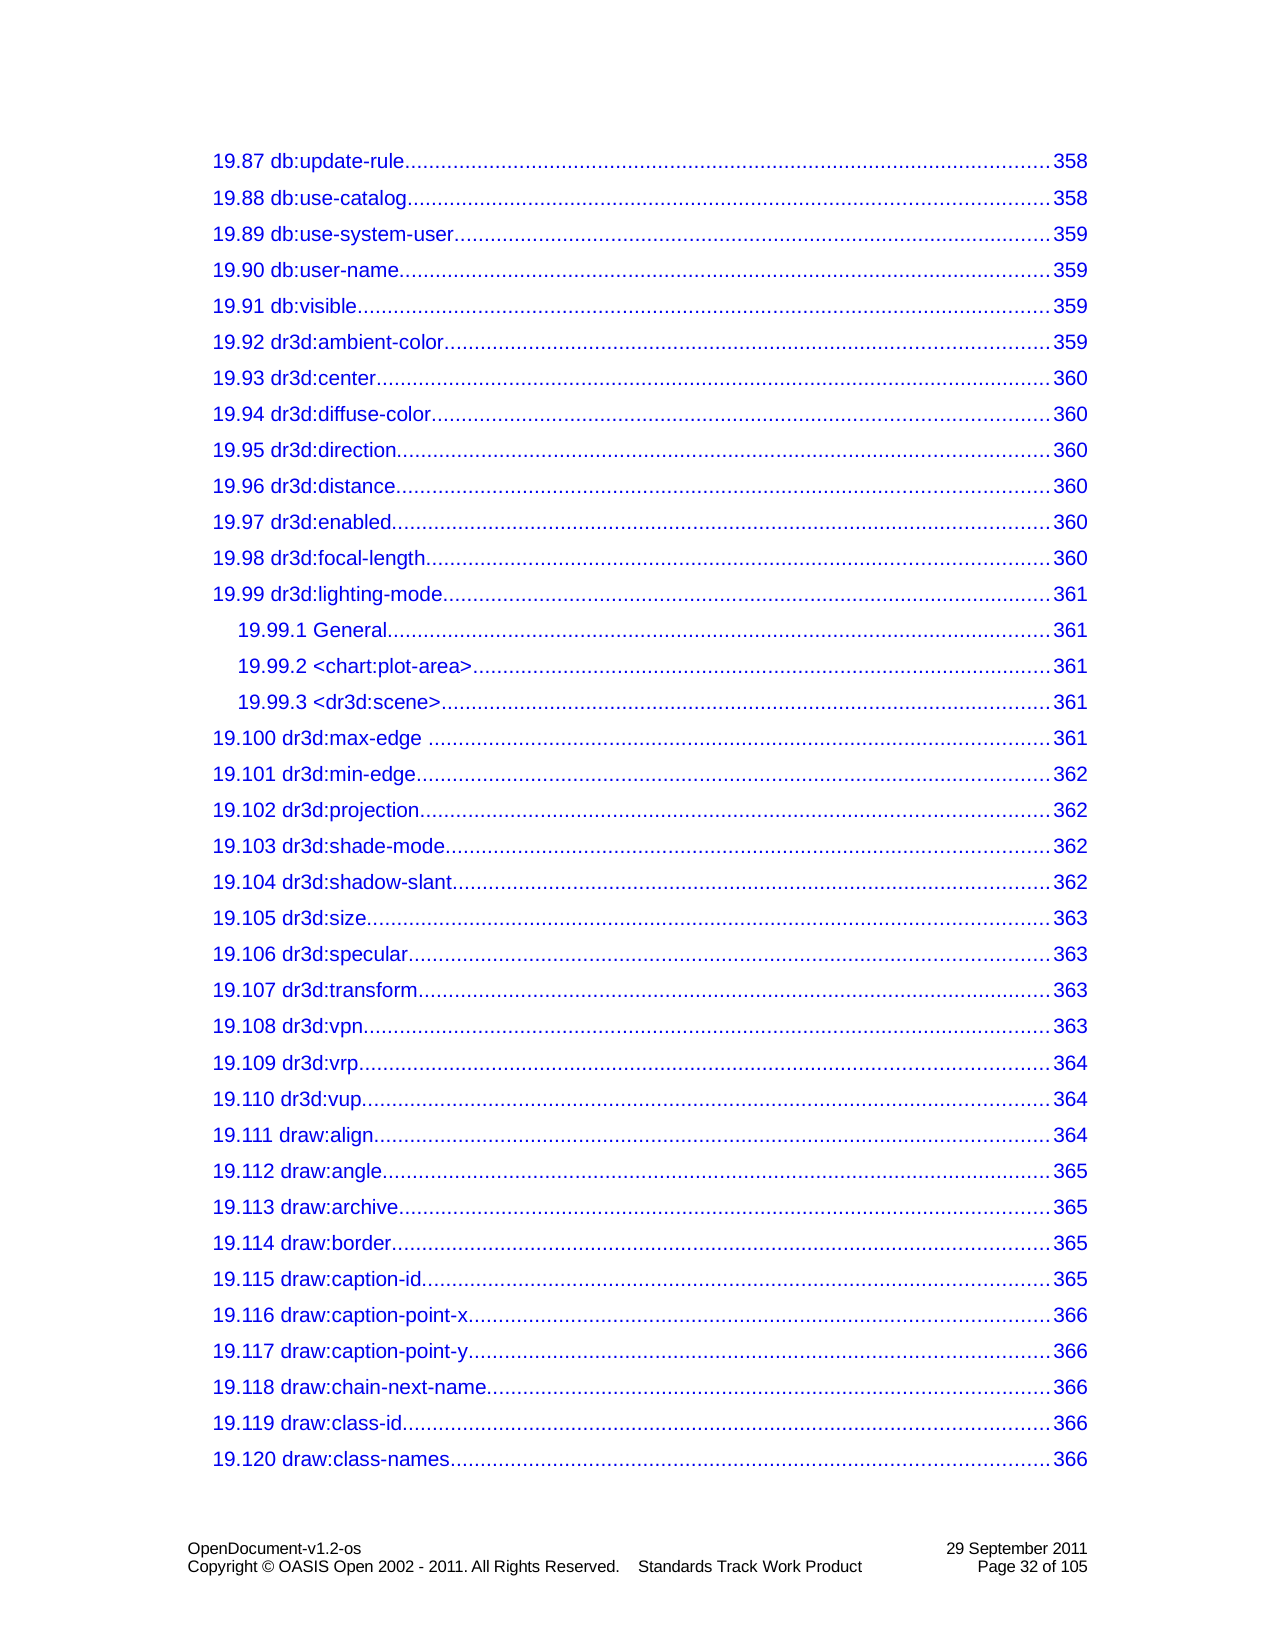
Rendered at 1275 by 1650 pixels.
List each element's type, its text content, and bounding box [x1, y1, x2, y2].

text 19.96 dr3d:distance 360 [212, 474, 1088, 498]
text 19.112 draw:angle 365 [212, 1159, 1088, 1183]
text 19.119 draw:class-id 366 [212, 1411, 1088, 1435]
text 19.105 dr3d:size 363 [212, 907, 1088, 930]
text 19.102 dr3d:projection 362 [212, 799, 1088, 822]
text 19.91 db:visible 359 [212, 294, 1088, 318]
text 19.90 db:user-name 359 [212, 258, 1088, 282]
text 19.104 dr3d:shadow-slant 362 [212, 871, 1088, 894]
text 19.99.1 General 361 [237, 618, 1088, 642]
text 19.113 draw:archive 365 [212, 1195, 1088, 1219]
text 19.95 dr3d:direction 360 [212, 438, 1088, 462]
text 19.109 dr3d:vrp 364 [212, 1051, 1088, 1074]
text 19.117 draw:caption-point-y 366 [212, 1339, 1088, 1363]
text 19.87 db:update-rule 358 [212, 150, 1088, 173]
text 19.89 db:use-system-user 359 [212, 222, 1088, 246]
text 19.94 dr3d:diffuse-color 360 [212, 402, 1088, 426]
text 19.99.2 <chart:plot-area> 361 [237, 654, 1088, 678]
text 19.101 dr3d:min-edge 362 [212, 763, 1088, 786]
text 19.98 dr3d:focal-length 360 [212, 546, 1088, 570]
text 19.107 dr3d:transform 363 [212, 979, 1088, 1002]
text 19.115 draw:caption-id 365 [212, 1267, 1088, 1291]
text 19.93 dr3d:center 360 [212, 366, 1088, 390]
text 19.106 dr3d:specular 363 [212, 943, 1088, 966]
text 19.99.3 <dr3d:scene> 361 [237, 691, 1088, 714]
text 19.118 draw:chain-next-name 366 [212, 1375, 1088, 1399]
text 19.111 draw:align 364 [212, 1123, 1088, 1147]
text 19.114 draw:border 365 [212, 1231, 1088, 1255]
text 19.97 dr3d:enabled 360 [212, 510, 1088, 534]
text 19.103 dr3d:shade-mode 362 [212, 835, 1088, 858]
text 19.108 dr3d:vpn 363 [212, 1015, 1088, 1038]
text 19.120 draw:class-names 366 [212, 1447, 1088, 1471]
text 19.110 dr3d:vup 364 [212, 1087, 1088, 1111]
text 19.116 draw:caption-point-x 366 [212, 1303, 1088, 1327]
text 19.88 db:use-catalog 358 [212, 186, 1088, 209]
text 19.92 dr3d:ambient-color 359 [212, 330, 1088, 354]
text 19.99 dr3d:lighting-mode 361 [212, 582, 1088, 606]
text 19.100 dr3d:max-edge 361 [212, 727, 1088, 750]
